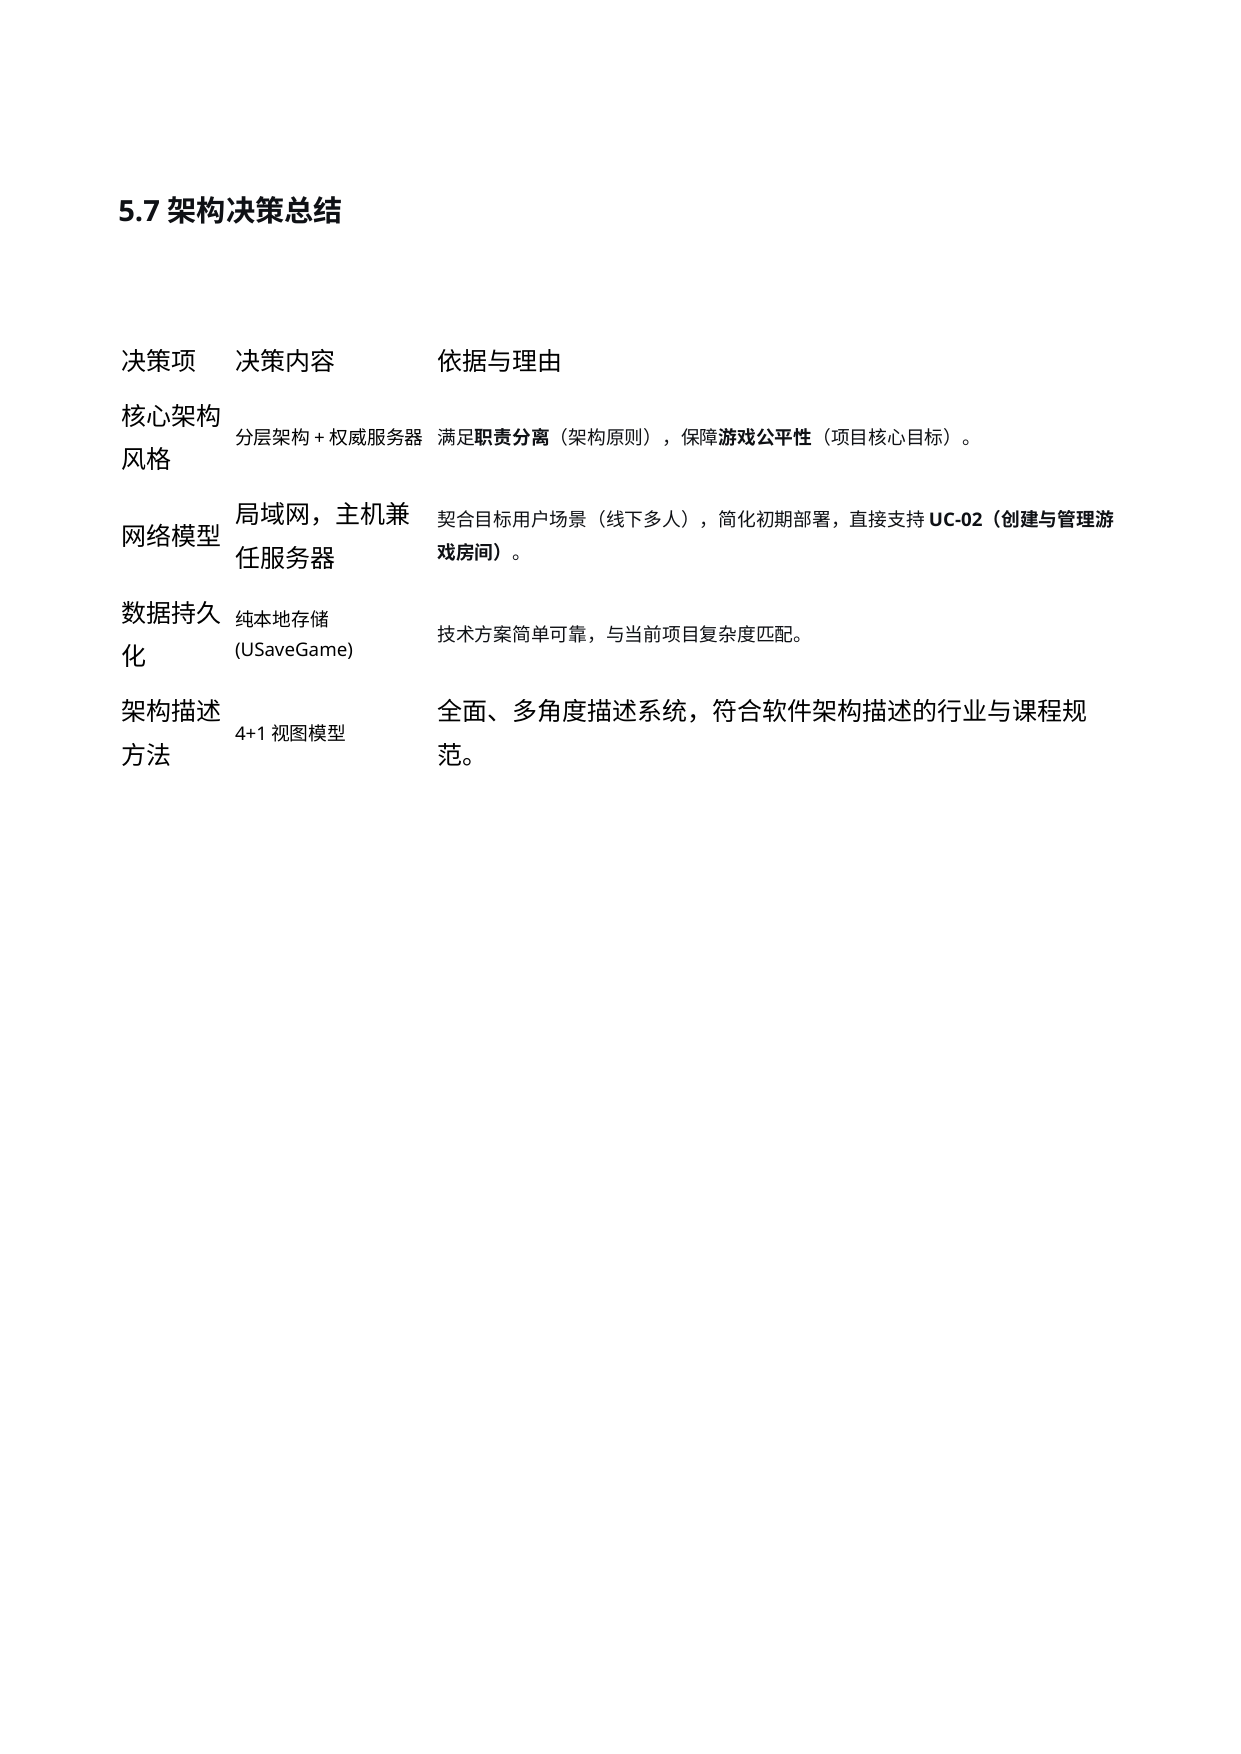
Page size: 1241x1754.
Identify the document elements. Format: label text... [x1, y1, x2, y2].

table_cell 核心架构风格 [118, 387, 232, 486]
table_cell 分层架构 + 权威服务器 [232, 387, 434, 486]
subtitle 5.7 架构决策总结 [118, 188, 1122, 230]
table_header 依据与理由 [434, 332, 1122, 387]
table_cell 全面、多角度描述系统，符合软件架构描述的行业与课程规范。 [434, 683, 1122, 781]
table_cell 架构描述方法 [118, 683, 232, 781]
table_cell 纯本地存储 (USaveGame) [232, 584, 434, 682]
table_cell 满足职责分离（架构原则），保障游戏公平性（项目核心目标）。 [434, 387, 1122, 486]
table_cell 数据持久化 [118, 584, 232, 682]
table_header 决策项 [118, 332, 232, 387]
table_cell 网络模型 [118, 486, 232, 584]
table_cell 局域网，主机兼任服务器 [232, 486, 434, 584]
table_header 决策内容 [232, 332, 434, 387]
table_cell 技术方案简单可靠，与当前项目复杂度匹配。 [434, 584, 1122, 682]
table_cell 契合目标用户场景（线下多人），简化初期部署，直接支持 UC-02（创建与管理游戏房间）。 [434, 486, 1122, 584]
table_cell 4+1视图模型 [232, 683, 434, 781]
